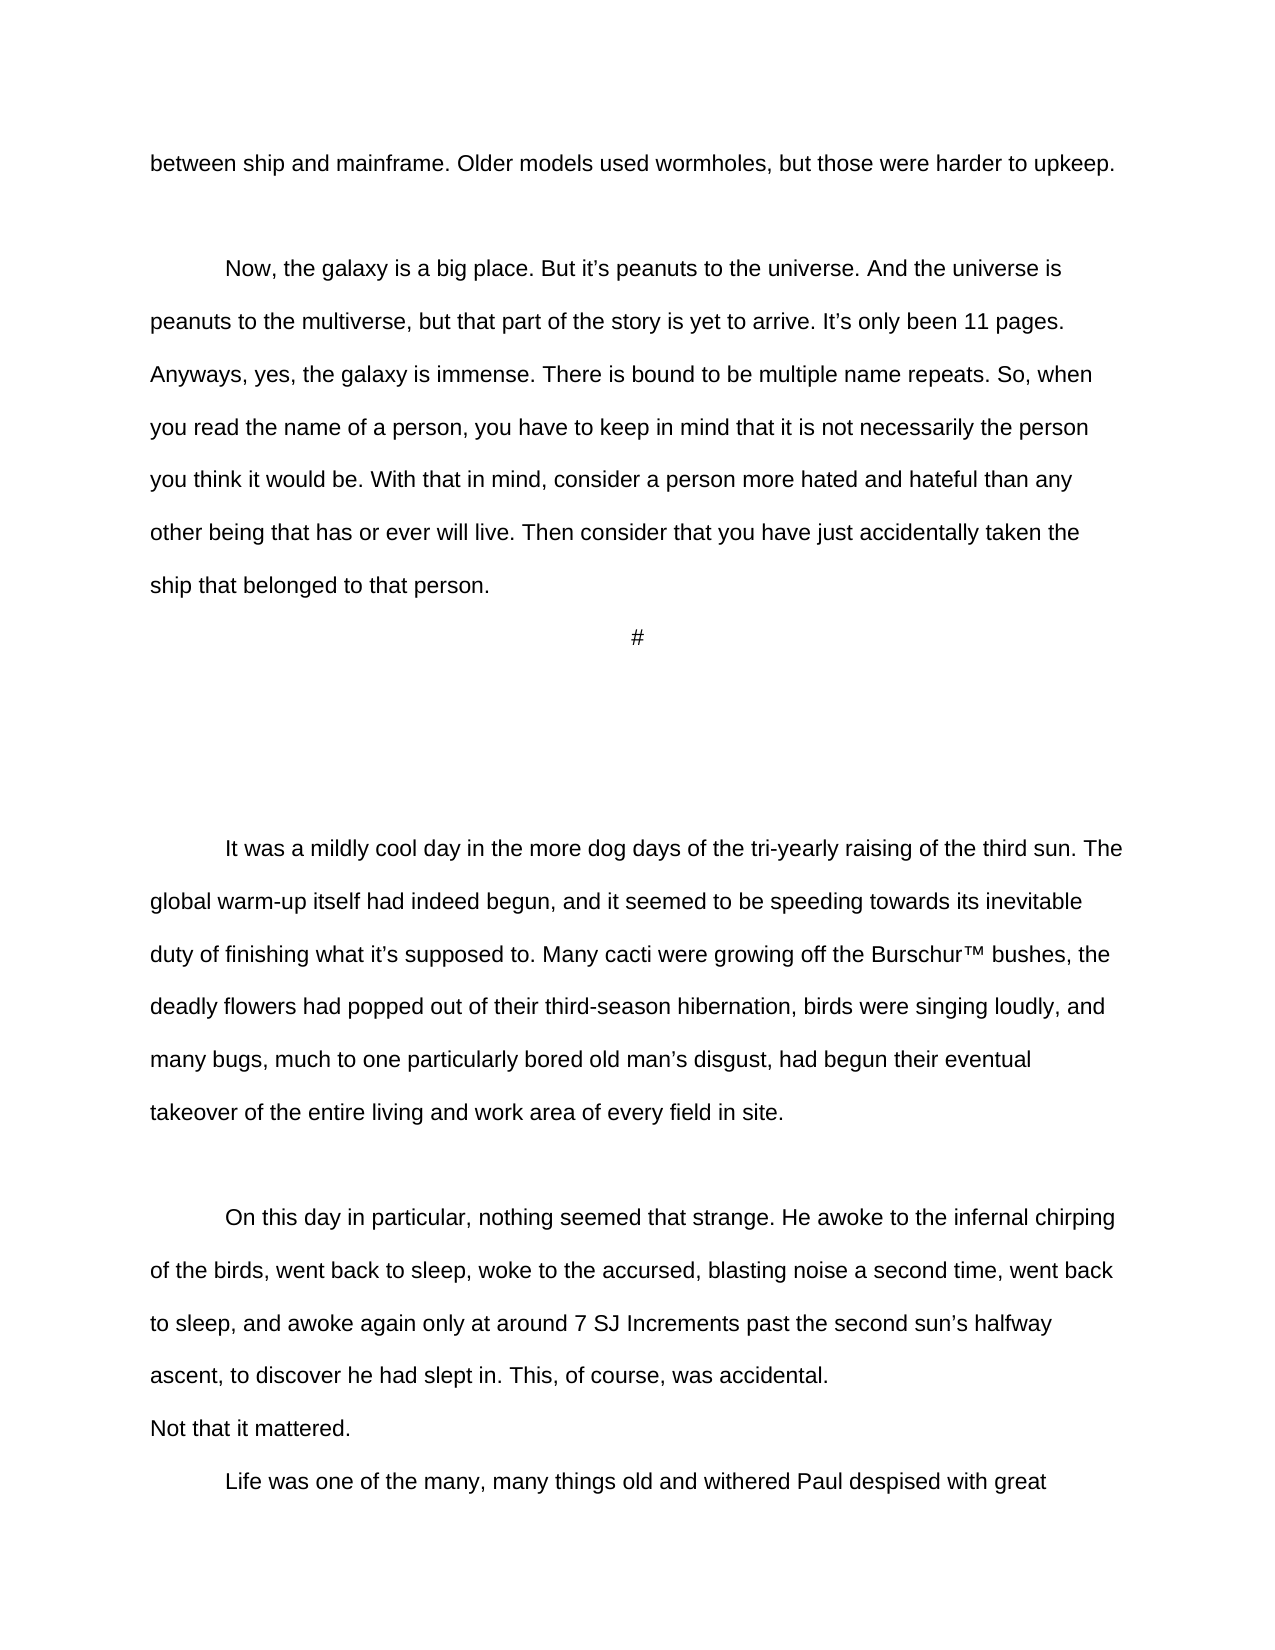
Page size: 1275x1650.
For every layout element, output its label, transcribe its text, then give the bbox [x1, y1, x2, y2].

text between ship and mainframe. Older models used wormholes, but those were harder to upkeep. [150, 150, 1125, 176]
text Not that it mattered. [150, 1415, 1125, 1441]
text On this day in particular, nothing seemed that strange. He awoke to the infernal chirping of the birds, went back to sleep, woke to the accursed, blasting noise a second time, went back to sleep, and awoke again only at around 7 SJ Increments past the second sun’s halfway ascent, to discover he had slept in. This, of course, was accidental. [150, 1204, 1125, 1389]
text It was a mildly cool day in the more dog days of the tri-yearly raising of the third sun. The global warm-up itself had indeed begun, and it seemed to be speeding towards its inevitable duty of finishing what it’s supposed to. Many cacti were growing off the Burschur™ bushes, the deadly flowers had popped out of their third-season hibernation, birds were singing loudly, and many bugs, much to one particularly bored old man’s disgust, had begun their eventual takeover of the entire living and work area of every field in site. [150, 835, 1125, 1125]
text Life was one of the many, many things old and withered Paul despised with great [150, 1468, 1125, 1494]
text # [150, 624, 1125, 651]
text Now, the galaxy is a big place. But it’s peanuts to the universe. And the universe is peanuts to the multiverse, but that part of the story is yet to arrive. It’s only been 11 pages. Anyways, yes, the galaxy is immense. There is bound to be multiple name repeats. So, when you read the name of a person, you have to keep in mind that it is not necessarily the person you think it would be. With that in mind, consider a person more hated and hateful than any other being that has or ever will live. Then consider that you have just accidentally taken the ship that belonged to that person. [150, 255, 1125, 598]
